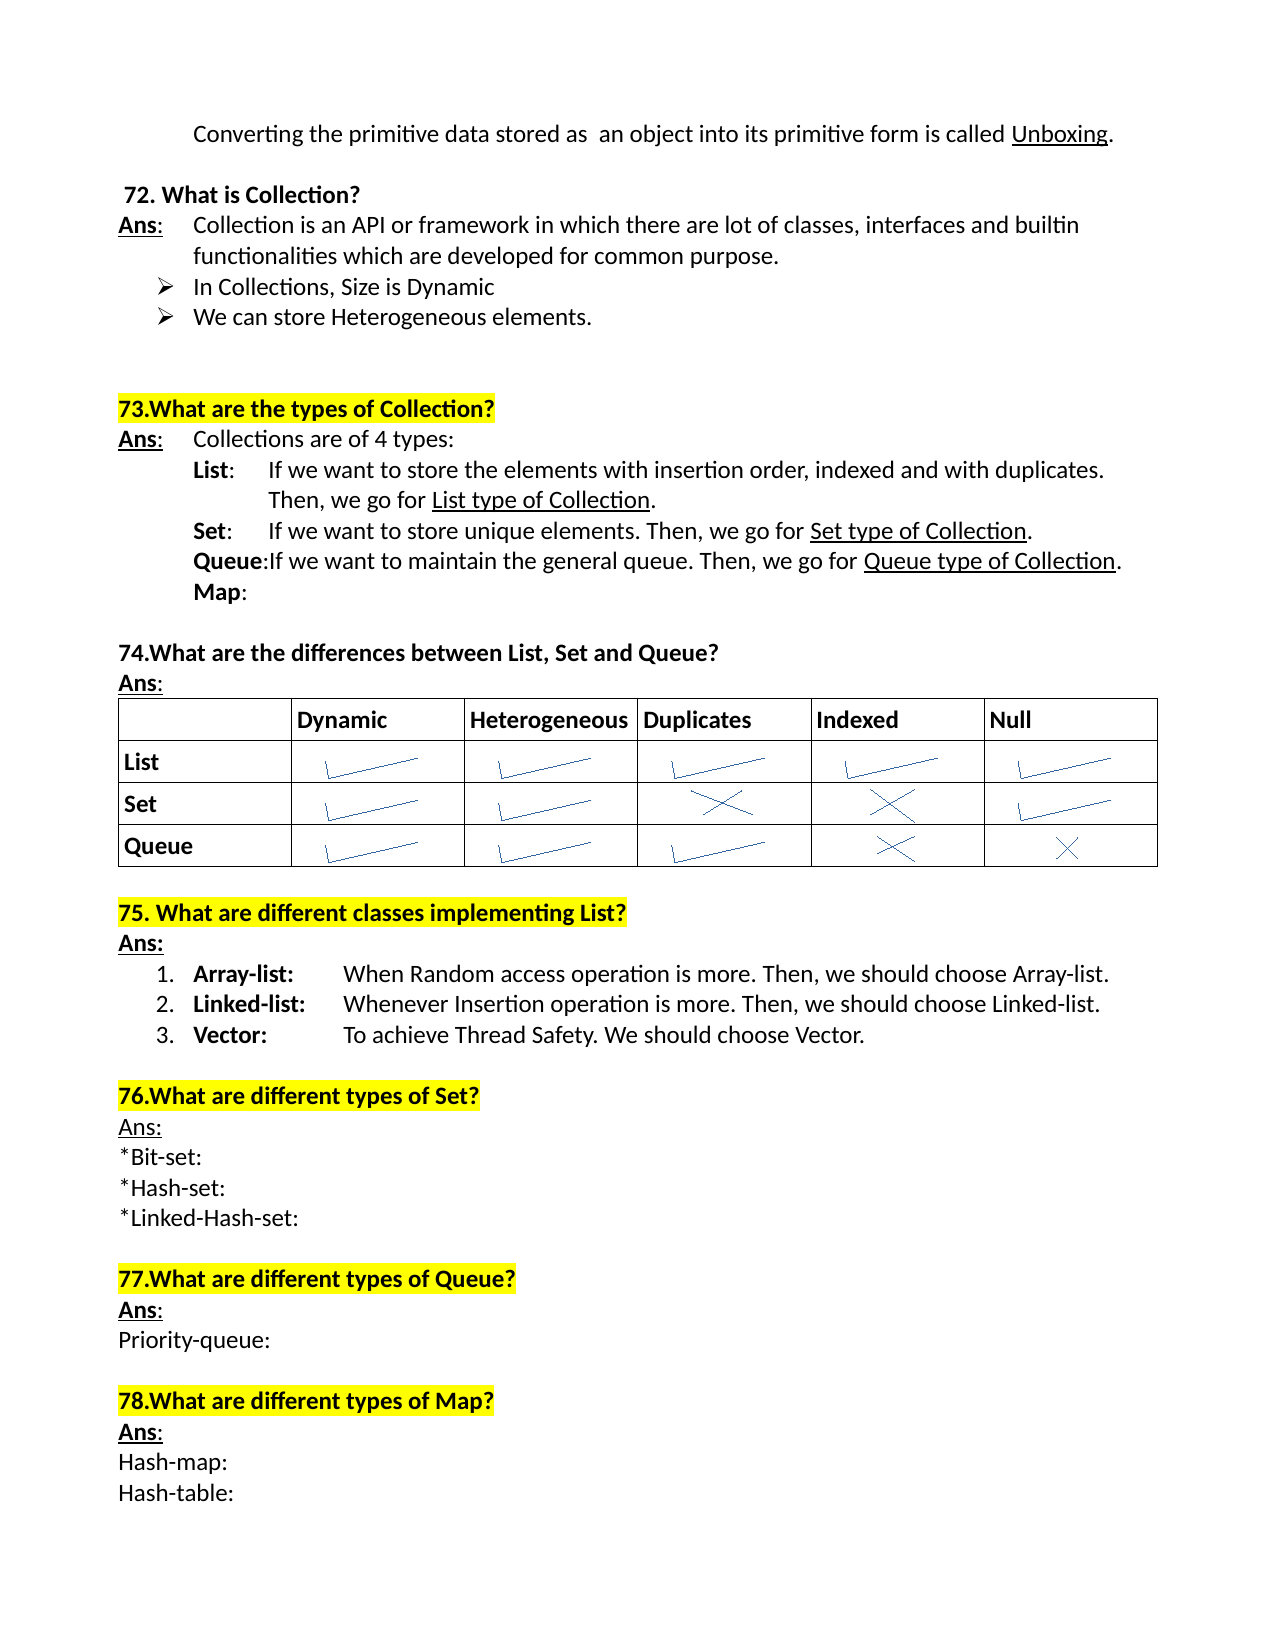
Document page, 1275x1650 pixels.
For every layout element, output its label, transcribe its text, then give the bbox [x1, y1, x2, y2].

table_cell [638, 783, 811, 824]
text 77.What are different types of Queue? [118, 1263, 1157, 1294]
list We can store Heterogeneous elements. [156, 301, 1157, 332]
text Ans: [118, 667, 1157, 698]
text Ans: Collection is an API or framework in which there are lot of classes, interfaces and builtin functionalities which are developed for common purpose. [118, 210, 1157, 271]
table_cell [985, 825, 1157, 866]
text Hash-table: [118, 1477, 1157, 1507]
text 74.What are the differences between List, Set and Queue? [118, 637, 1157, 667]
text Ans: [118, 1416, 1157, 1446]
text *Bit-set: [118, 1141, 1157, 1172]
text 78.What are different types of Map? [118, 1385, 1157, 1416]
table_cell [292, 825, 464, 866]
text 72. What is Collection? [118, 179, 1157, 210]
text Ans: Collections are of 4 types: [118, 423, 1157, 454]
table_cell List [119, 741, 291, 782]
text Hash-map: [118, 1446, 1157, 1477]
list Linked-list: Whenever Insertion operation is more. Then, we should choose Linked-list. [156, 988, 1157, 1019]
table_header [119, 699, 291, 740]
text 73.What are the types of Collection? [118, 393, 1157, 423]
table_cell [638, 741, 811, 782]
table_cell [985, 741, 1157, 782]
text Queue:If we want to maintain the general queue. Then, we go for Queue type of Collection. [118, 545, 1157, 576]
text *Linked-Hash-set: [118, 1202, 1157, 1233]
table_cell Set [119, 783, 291, 824]
list Vector: To achieve Thread Safety. We should choose Vector. [156, 1019, 1157, 1049]
text 75. What are different classes implementing List? [118, 897, 1157, 927]
table_cell [465, 783, 637, 824]
table_cell [812, 783, 984, 824]
text *Hash-set: [118, 1172, 1157, 1202]
table_cell [292, 741, 464, 782]
list Array-list: When Random access operation is more. Then, we should choose Array-list. [156, 958, 1157, 988]
table_cell [812, 825, 984, 866]
text Set: If we want to store unique elements. Then, we go for Set type of Collection. [118, 515, 1157, 545]
text Map: [118, 576, 1157, 606]
table_cell [985, 783, 1157, 824]
text Converting the primitive data stored as an object into its primitive form is called Unboxing. [118, 118, 1157, 149]
table_header Null [985, 699, 1157, 740]
table_cell [292, 783, 464, 824]
table_header Indexed [812, 699, 984, 740]
table_cell [465, 741, 637, 782]
table_header Heterogeneous [465, 699, 637, 740]
list In Collections, Size is Dynamic [156, 271, 1157, 301]
text Ans: [118, 1111, 1157, 1141]
table_header Dynamic [292, 699, 464, 740]
table_cell [812, 741, 984, 782]
text Priority-queue: [118, 1324, 1157, 1355]
text Ans: [118, 927, 1157, 958]
text 76.What are different types of Set? [118, 1080, 1157, 1111]
table_cell [638, 825, 811, 866]
text List: If we want to store the elements with insertion order, indexed and with duplicates. Then, we go for List type of Collection. [118, 454, 1157, 515]
table_cell Queue [119, 825, 291, 866]
table_header Duplicates [638, 699, 811, 740]
text Ans: [118, 1294, 1157, 1324]
table_cell [465, 825, 637, 866]
